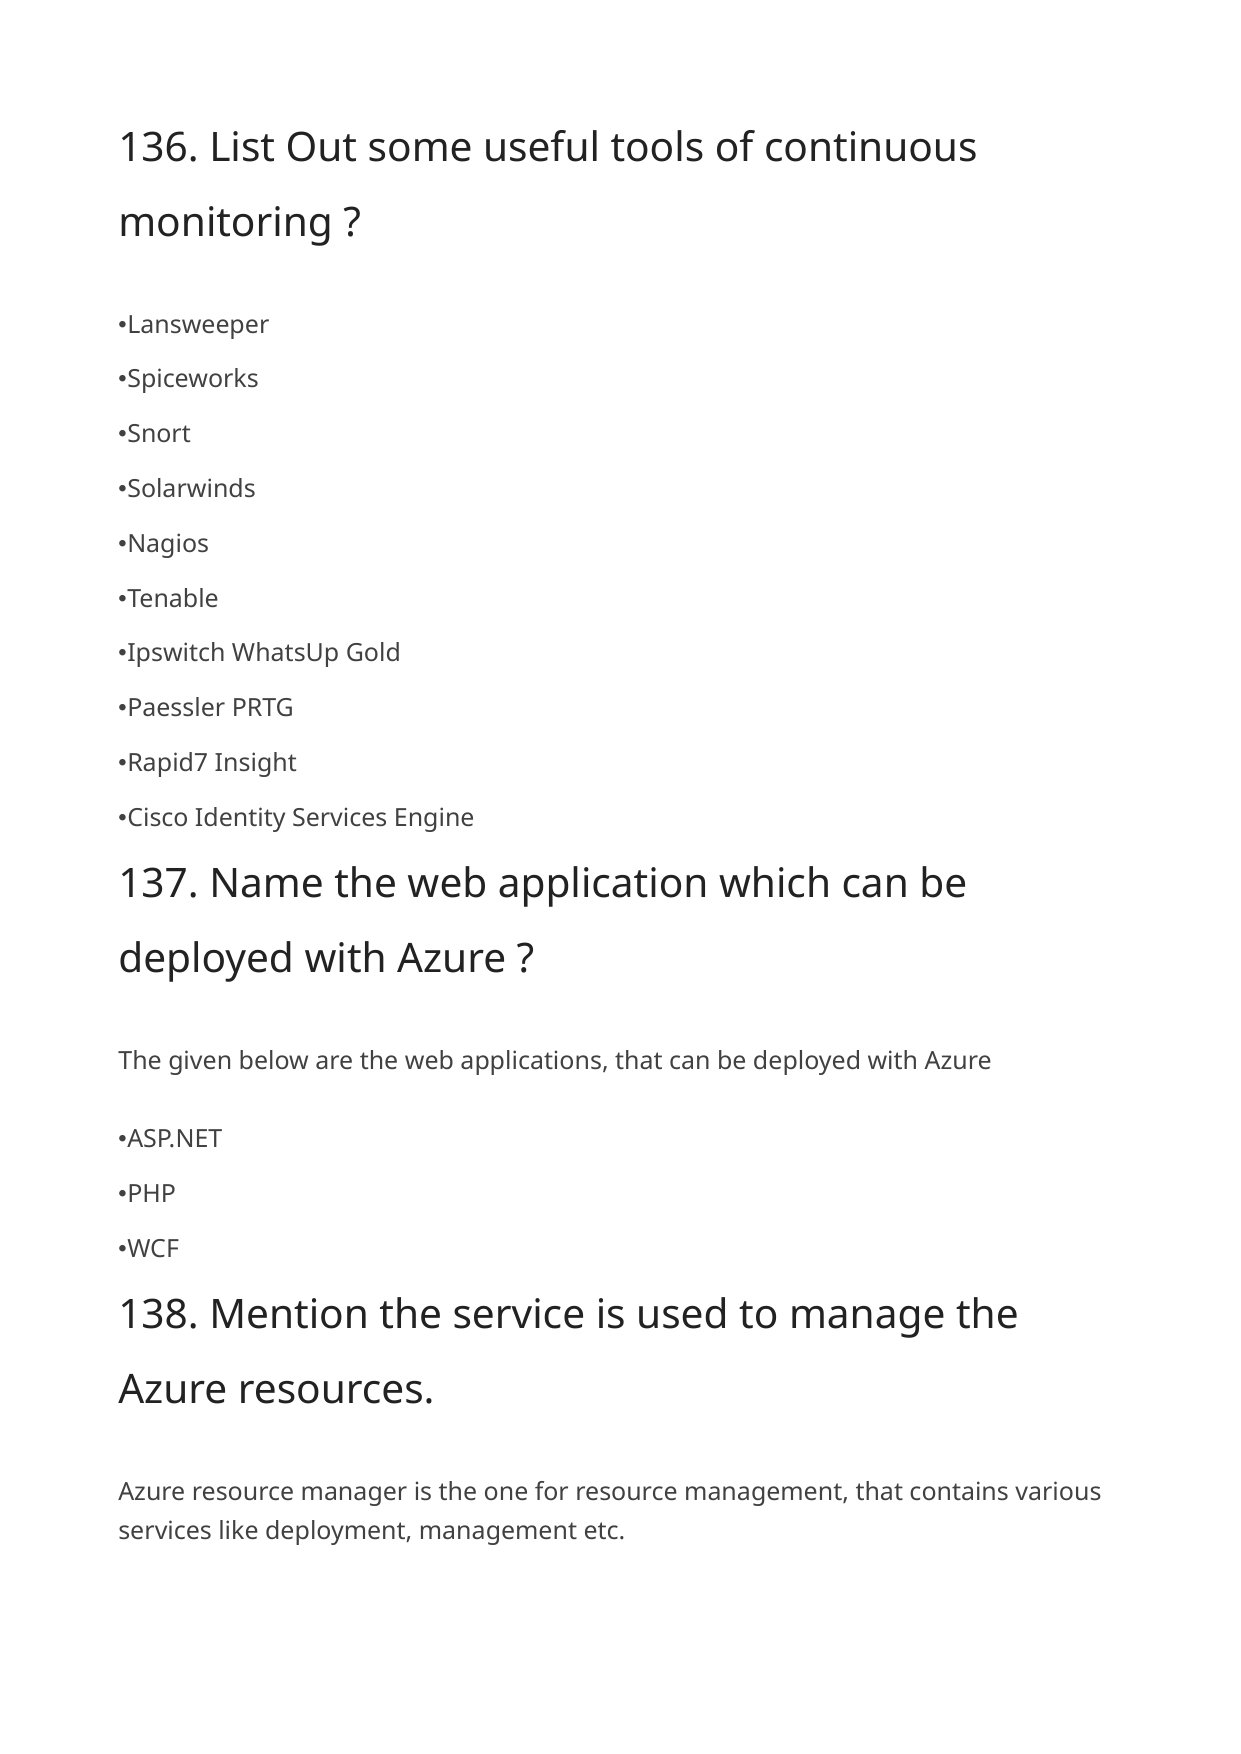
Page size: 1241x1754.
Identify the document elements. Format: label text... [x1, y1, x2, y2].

list PHP [118, 1176, 1122, 1209]
list Nagios [118, 526, 1122, 559]
list Solarwinds [118, 471, 1122, 505]
list WCF [118, 1230, 1122, 1264]
list ASP.NET [118, 1121, 1122, 1155]
list Paessler PRTG [118, 690, 1122, 724]
subtitle 138. Mention the service is used to manage the Azure resources. [118, 1285, 1122, 1415]
subtitle 136. List Out some useful tools of continuous monitoring ? [118, 118, 1122, 248]
list Snort [118, 416, 1122, 450]
subtitle 137. Name the web application which can be deployed with Azure ? [118, 854, 1122, 984]
list Rapid7 Insight [118, 745, 1122, 779]
list Lansweeper [118, 306, 1122, 340]
list Tenable [118, 580, 1122, 614]
text The given below are the web applications, that can be deployed with Azure [118, 1042, 1122, 1077]
list Spiceworks [118, 361, 1122, 395]
list Ipswitch WhatsUp Gold [118, 635, 1122, 669]
text Azure resource manager is the one for resource management, that contains various services like deployment, management etc. [118, 1473, 1122, 1547]
list Cisco Identity Services Engine [118, 799, 1122, 833]
